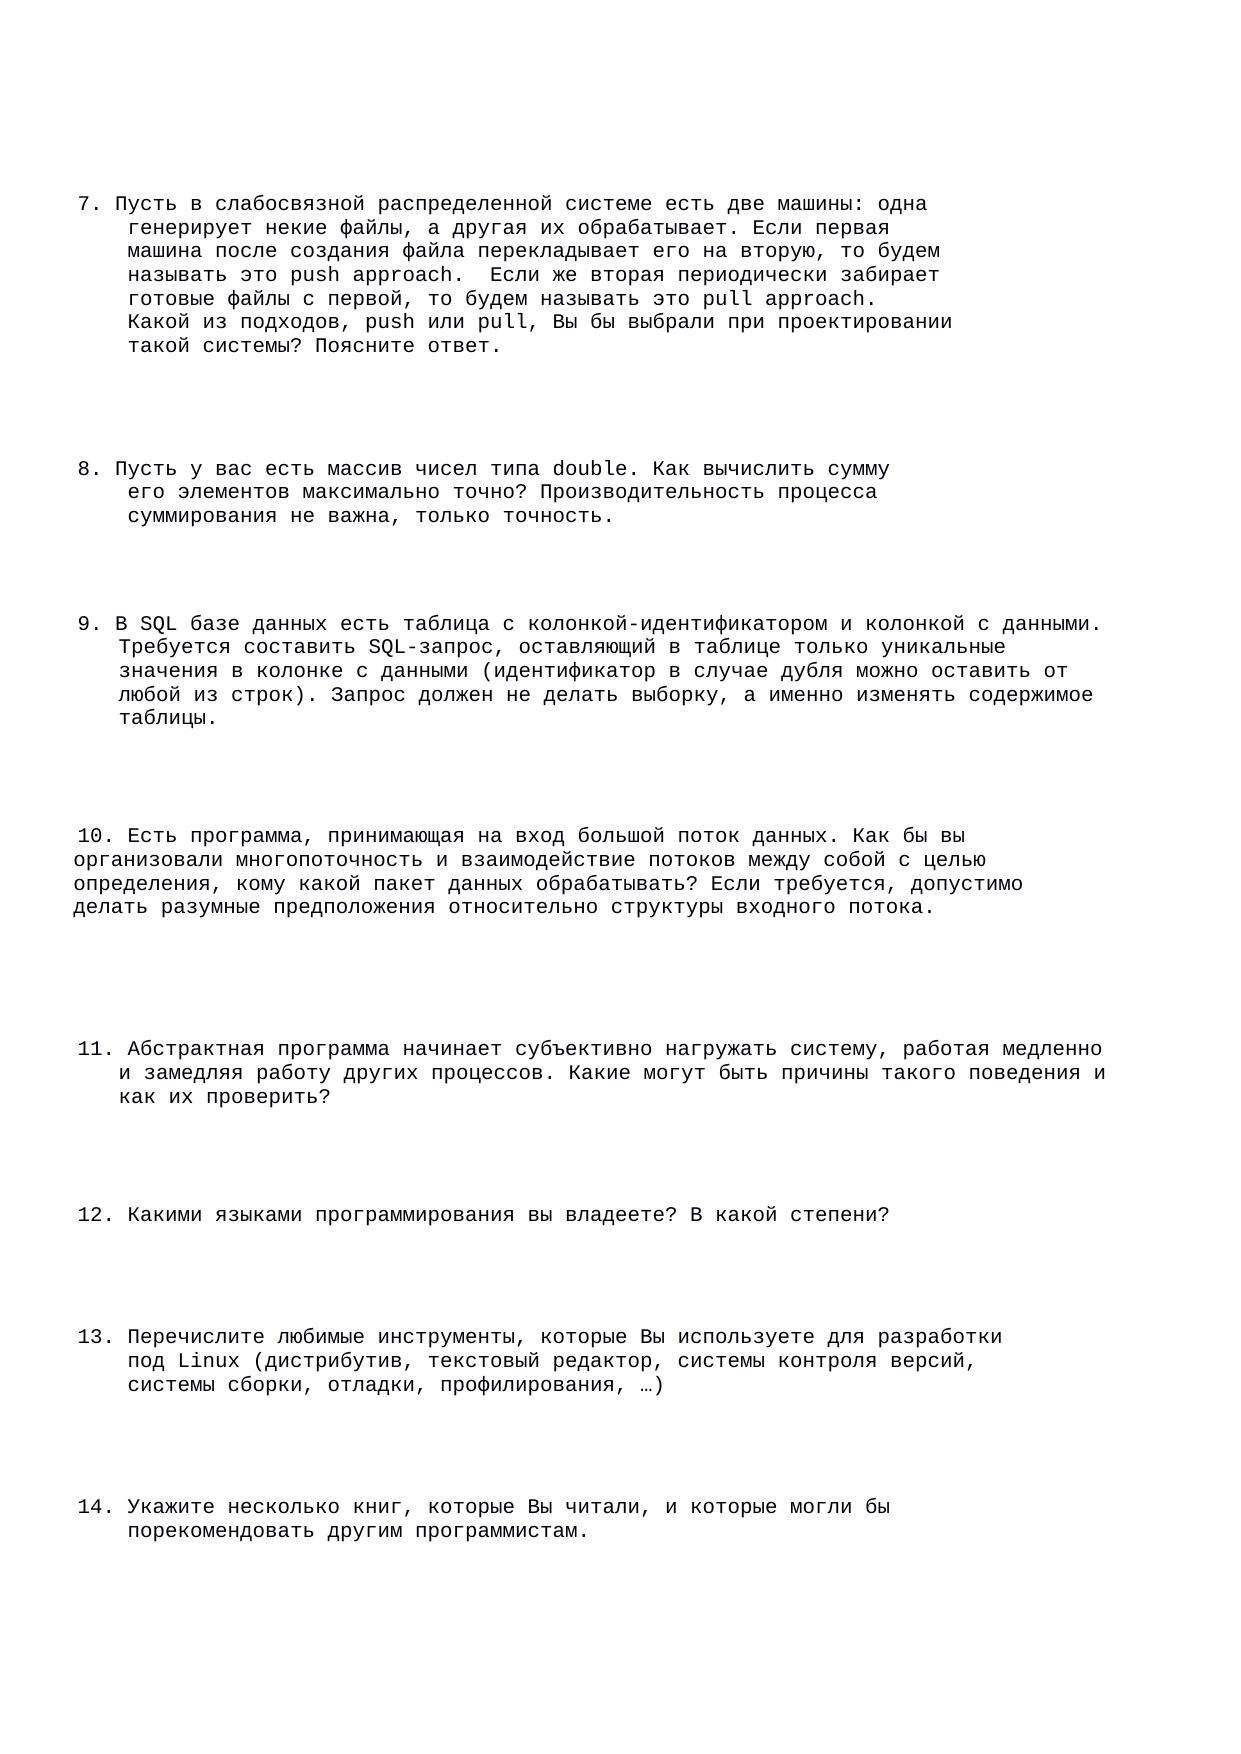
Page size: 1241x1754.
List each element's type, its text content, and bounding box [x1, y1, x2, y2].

text 10. Есть программа, принимающая на вход большой поток данных. Как бы вы [77, 826, 1110, 849]
text организовали многопоточность и взаимодействие потоков между собой с целью [61, 849, 1110, 873]
text 12. Какими языками программирования вы владеете? В какой степени? [77, 1204, 1110, 1227]
text суммирования не важна, только точность. [77, 505, 1110, 529]
text готовые файлы с первой, то будем называть это pull approach. [77, 288, 1110, 311]
text машина после создания файла перекладывает его на вторую, то будем [77, 241, 1110, 264]
text делать разумные предположения относительно структуры входного потока. [61, 896, 1110, 920]
text такой системы? Поясните ответ. [77, 335, 1110, 359]
text 8. Пусть у вас есть массив чисел типа double. Как вычислить сумму [77, 458, 1110, 481]
text под Linux (дистрибутив, текстовый редактор, системы контроля версий, [77, 1350, 1110, 1374]
text 11. Абстрактная программа начинает субъективно нагружать систему, работая медленно и замедляя работу других процессов. Какие могут быть причины такого поведения и как их проверить? [77, 1038, 1110, 1109]
text Какой из подходов, push или pull, Вы бы выбрали при проектировании [77, 311, 1110, 335]
text 7. Пусть в слабосвязной распределенной системе есть две машины: одна [77, 193, 1110, 217]
text системы сборки, отладки, профилирования, …) [77, 1374, 1110, 1397]
text порекомендовать другим программистам. [77, 1520, 1110, 1544]
text генерирует некие файлы, а другая их обрабатывает. Если первая [77, 217, 1110, 241]
text его элементов максимально точно? Производительность процесса [77, 481, 1110, 505]
text определения, кому какой пакет данных обрабатывать? Если требуется, допустимо [61, 873, 1110, 896]
text 14. Укажите несколько книг, которые Вы читали, и которые могли бы [77, 1496, 1110, 1520]
text 13. Перечислите любимые инструменты, которые Вы используете для разработки [77, 1326, 1110, 1350]
text 9. В SQL базе данных есть таблица с колонкой-идентификатором и колонкой с данными. Требуется составить SQL-запрос, оставляющий в таблице только уникальные значения в колонке с данными (идентификатор в случае дубля можно оставить от любой из строк). Запрос должен не делать выборку, а именно изменять содержимое таблицы. [77, 613, 1110, 731]
text называть это push approach. Если же вторая периодически забирает [77, 264, 1110, 288]
